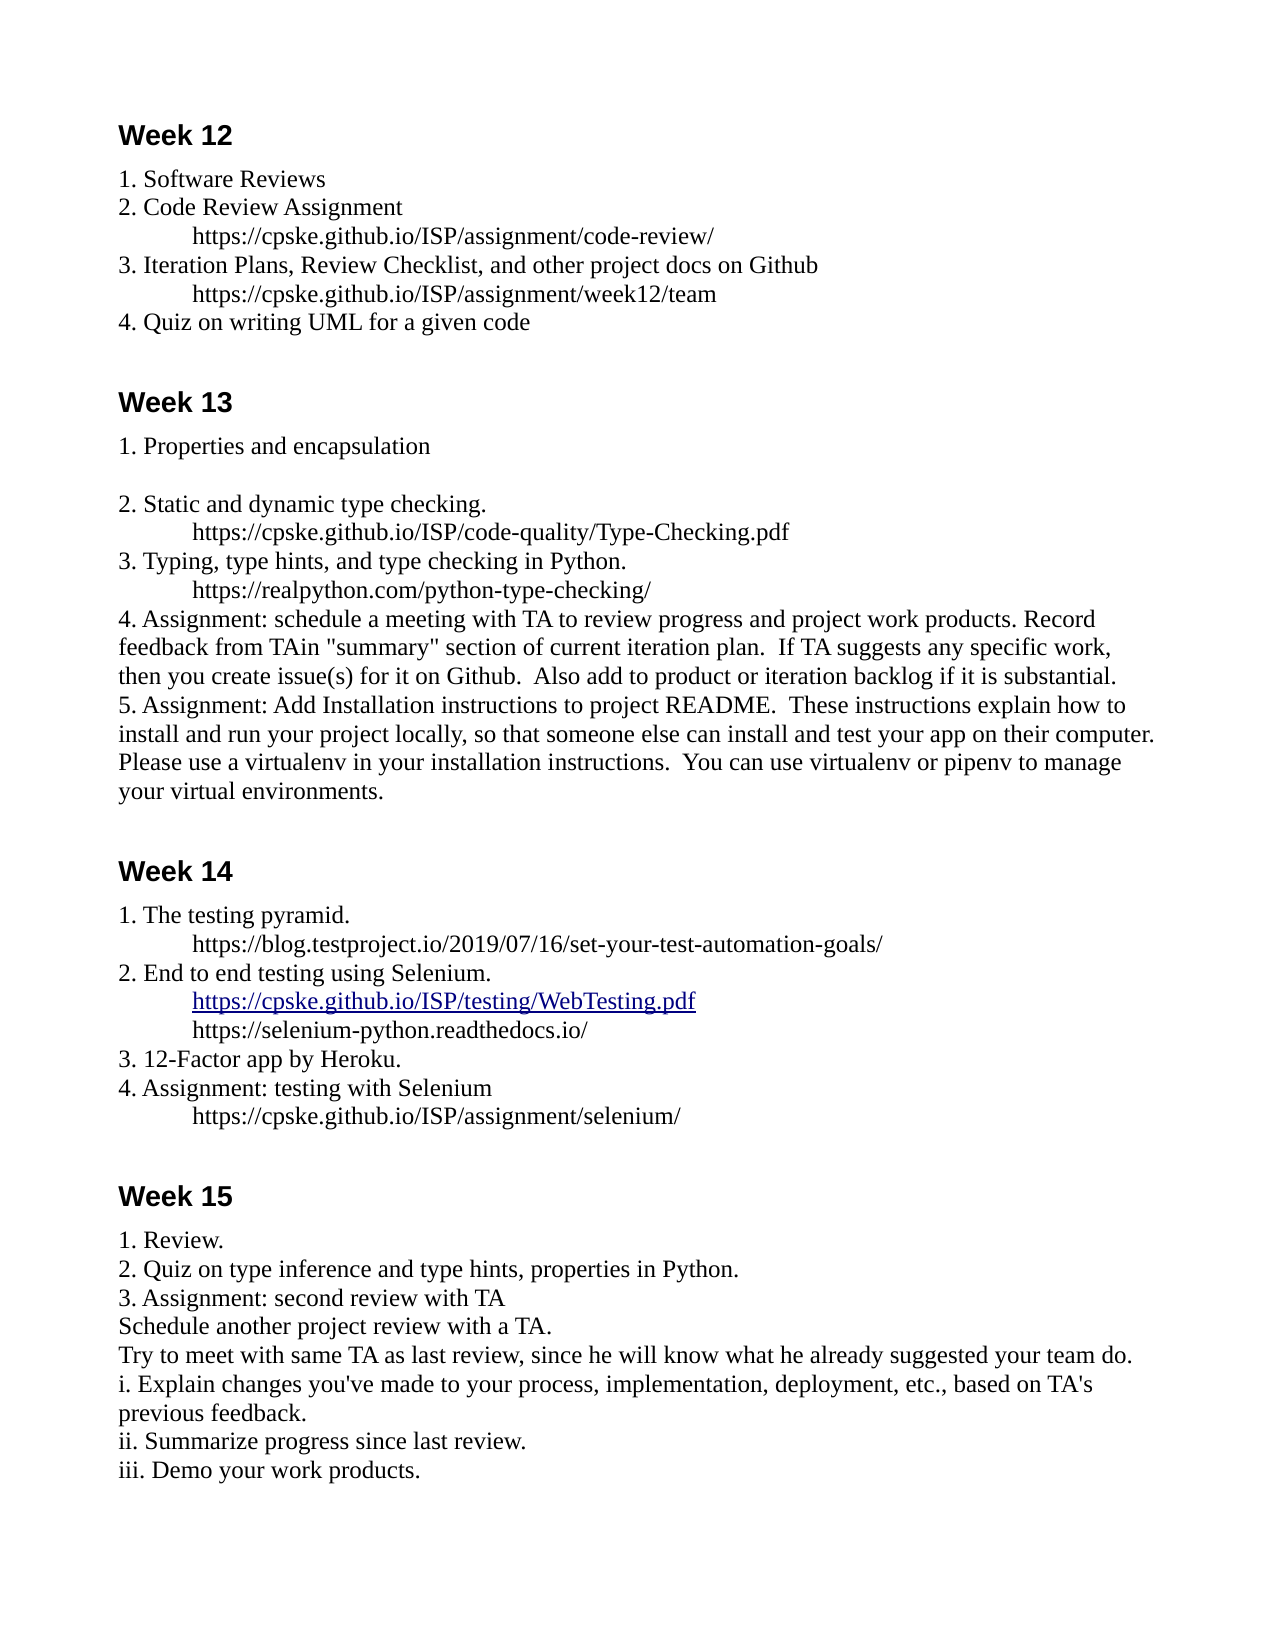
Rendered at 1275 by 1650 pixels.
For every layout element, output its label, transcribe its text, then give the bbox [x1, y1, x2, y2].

text 3. Assignment: second review with TA [118, 1283, 1157, 1311]
text https://realpython.com/python-type-checking/ [118, 575, 1157, 604]
text https://blog.testproject.io/2019/07/16/set-your-test-automation-goals/ [118, 929, 1157, 958]
subtitle Week 15 [118, 1180, 1157, 1213]
text 2. Quiz on type inference and type hints, properties in Python. [118, 1254, 1157, 1283]
text https://cpske.github.io/ISP/assignment/code-review/ [118, 221, 1157, 250]
text i. Explain changes you've made to your process, implementation, deployment, etc., based on TA's previous feedback. [118, 1369, 1157, 1426]
text 4. Assignment: schedule a meeting with TA to review progress and project work products. Record feedback from TAin "summary" section of current iteration plan. If TA suggests any specific work, then you create issue(s) for it on Github. Also add to product or iteration backlog if it is substantial. [118, 604, 1157, 690]
subtitle Week 14 [118, 854, 1157, 888]
text ii. Summarize progress since last review. [118, 1426, 1157, 1455]
text 3. Iteration Plans, Review Checklist, and other project docs on Github [118, 250, 1157, 279]
text 2. End to end testing using Selenium. [118, 958, 1157, 986]
text https://selenium-python.readthedocs.io/ [118, 1015, 1157, 1044]
text 1. Software Reviews [118, 164, 1157, 192]
text https://cpske.github.io/ISP/code-quality/Type-Checking.pdf [118, 517, 1157, 546]
text iii. Demo your work products. [118, 1455, 1157, 1484]
text Try to meet with same TA as last review, since he will know what he already suggested your team do. [118, 1340, 1157, 1369]
text 4. Assignment: testing with Selenium [118, 1073, 1157, 1101]
text 3. 12-Factor app by Heroku. [118, 1044, 1157, 1073]
text https://cpske.github.io/ISP/assignment/selenium/ [118, 1101, 1157, 1130]
text 1. The testing pyramid. [118, 900, 1157, 929]
text 3. Typing, type hints, and type checking in Python. [118, 546, 1157, 575]
text 4. Quiz on writing UML for a given code [118, 307, 1157, 336]
text https://cpske.github.io/ISP/assignment/week12/team [118, 279, 1157, 307]
text 1. Properties and encapsulation [118, 431, 1157, 460]
text 1. Review. [118, 1225, 1157, 1254]
text https://cpske.github.io/ISP/testing/WebTesting.pdf [118, 986, 1157, 1015]
text 2. Code Review Assignment [118, 192, 1157, 221]
text Schedule another project review with a TA. [118, 1311, 1157, 1340]
subtitle Week 12 [118, 118, 1157, 151]
text 2. Static and dynamic type checking. [118, 489, 1157, 517]
text 5. Assignment: Add Installation instructions to project README. These instructions explain how to install and run your project locally, so that someone else can install and test your app on their computer. Please use a virtualenv in your installation instructions. You can use virtualenv or pipenv to manage your virtual environments. [118, 690, 1157, 805]
subtitle Week 13 [118, 386, 1157, 419]
